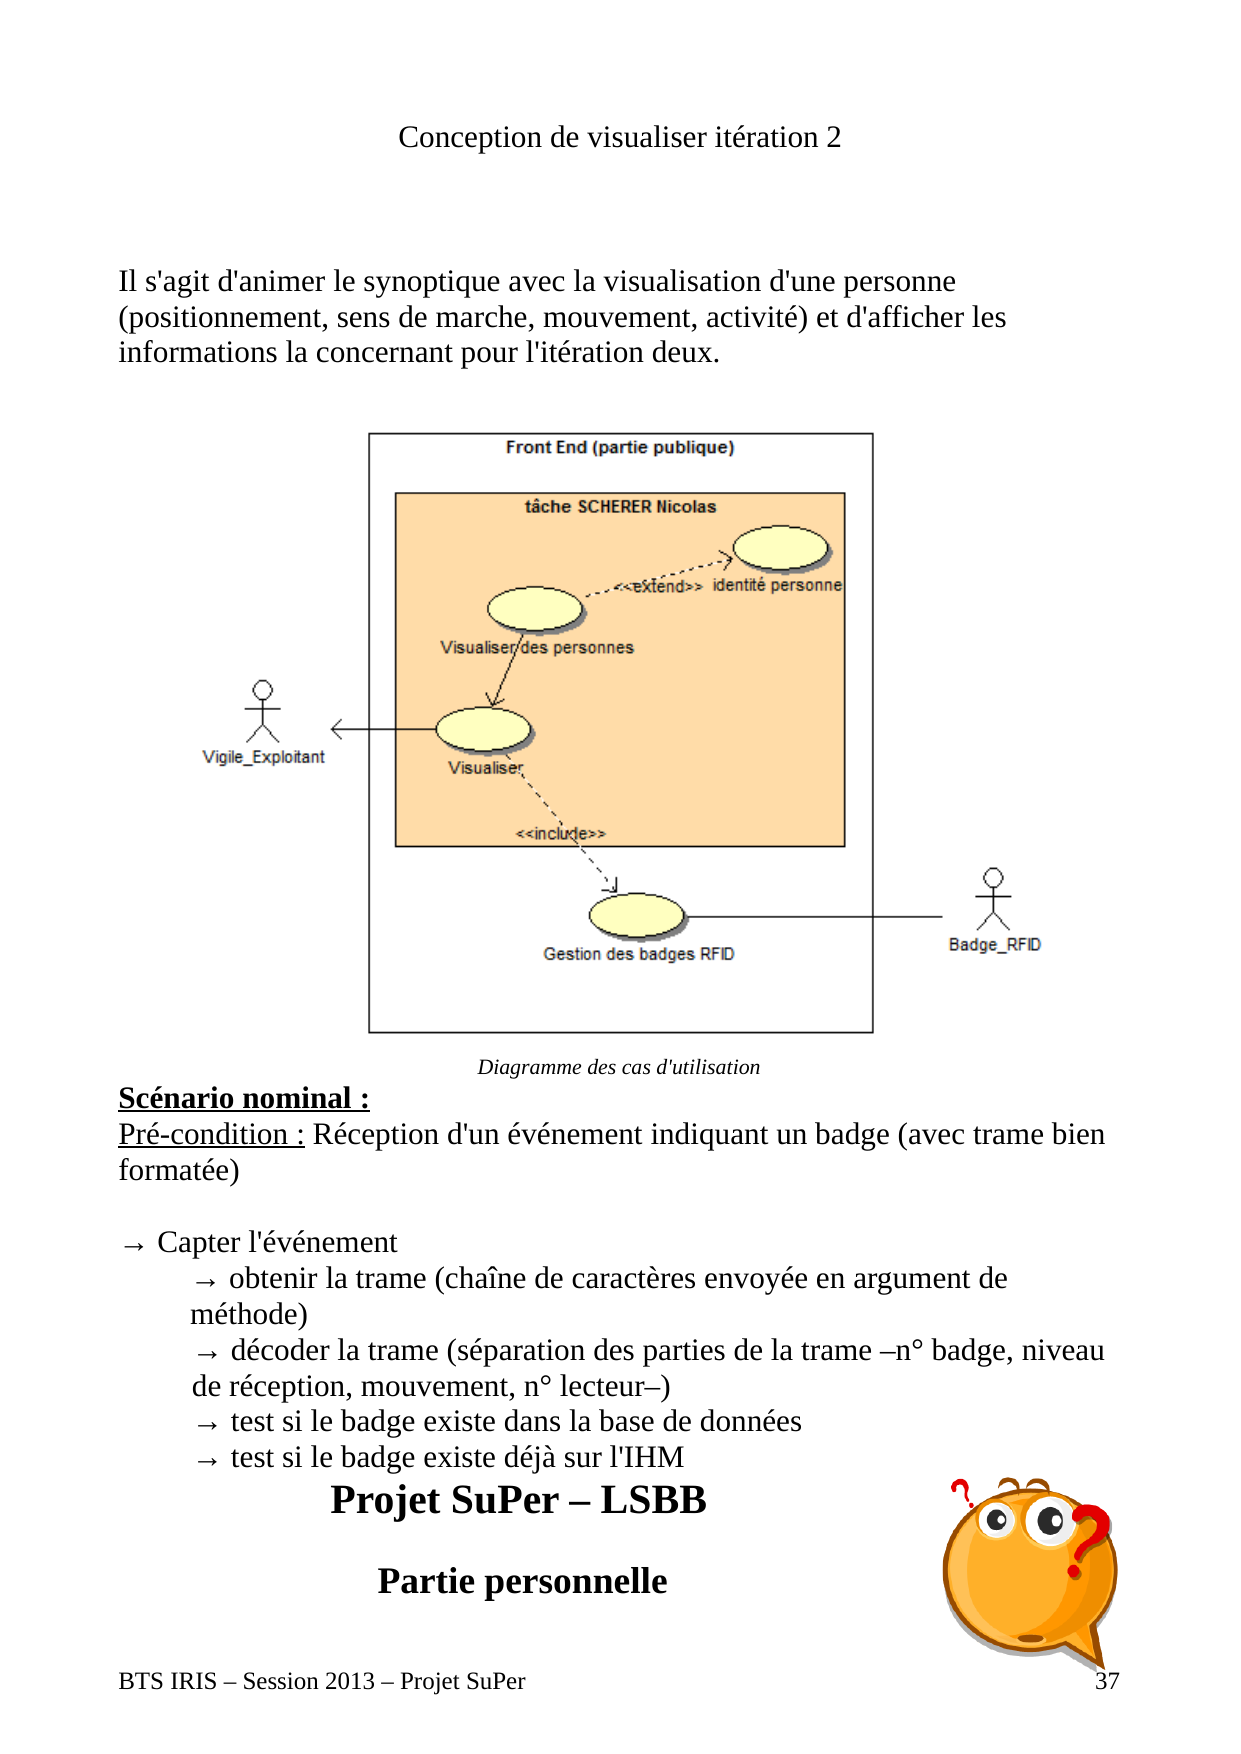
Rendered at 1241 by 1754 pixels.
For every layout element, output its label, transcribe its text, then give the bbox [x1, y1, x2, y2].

picture [184, 405, 1057, 1054]
text Diagramme des cas d'utilisation [118, 406, 1122, 1079]
text Partie personnelle [118, 1558, 927, 1602]
text → Capter l'événement [118, 1223, 1122, 1259]
text Scénario nominal : [118, 1079, 1122, 1115]
text Pré-condition : Réception d'un événement indiquant un badge (avec trame bien formatée) [118, 1115, 1122, 1187]
text → obtenir la trame (chaîne de caractères envoyée en argument de méthode) [190, 1259, 1122, 1331]
text → test si le badge existe dans la base de données [192, 1403, 1122, 1439]
text Conception de visualiser itération 2 [118, 118, 1122, 154]
text Projet SuPer – LSBB [118, 1474, 1122, 1522]
text Il s'agit d'animer le synoptique avec la visualisation d'une personne (positionnement, sens de marche, mouvement, activité) et d'afficher les informations la concernant pour l'itération deux. [118, 262, 1122, 370]
picture [927, 1475, 1123, 1673]
text → test si le badge existe déjà sur l'IHM [192, 1439, 1122, 1474]
text → décoder la trame (séparation des parties de la trame –n° badge, niveau de réception, mouvement, n° lecteur–) [192, 1331, 1122, 1403]
